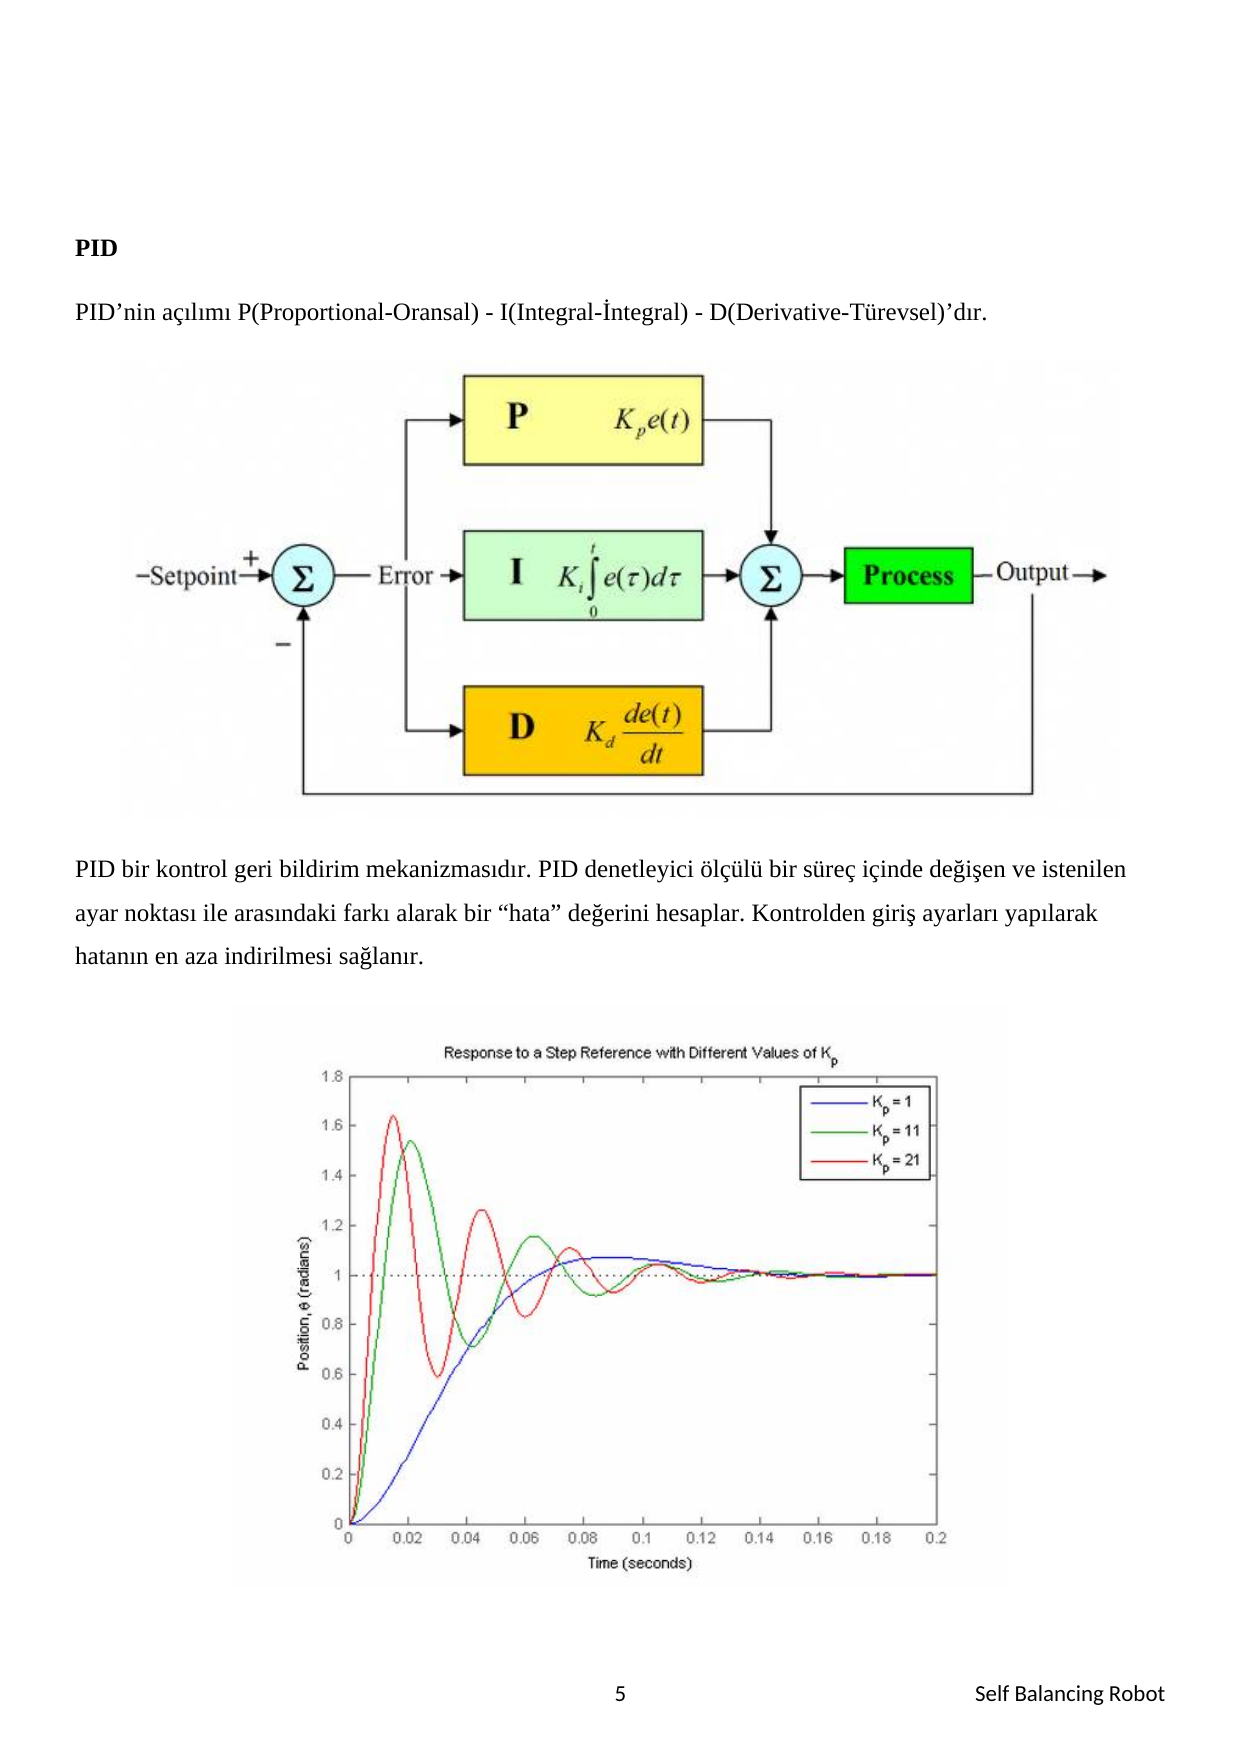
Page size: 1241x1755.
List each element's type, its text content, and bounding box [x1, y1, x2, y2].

text PID’nin açılımı P(Proportional-Oransal) - I(Integral-İntegral) - D(Derivative-Türevsel)’dır. [75, 297, 1165, 326]
text PID [75, 233, 1165, 262]
text PID bir kontrol geri bildirim mekanizmasıdır. PID denetleyici ölçülü bir süreç içinde değişen ve istenilen ayar noktası ile arasındaki farkı alarak bir “hata” değerini hesaplar. Kontrolden giriş ayarları yapılarak hatanın en aza indirilmesi sağlanır. [75, 854, 1165, 969]
